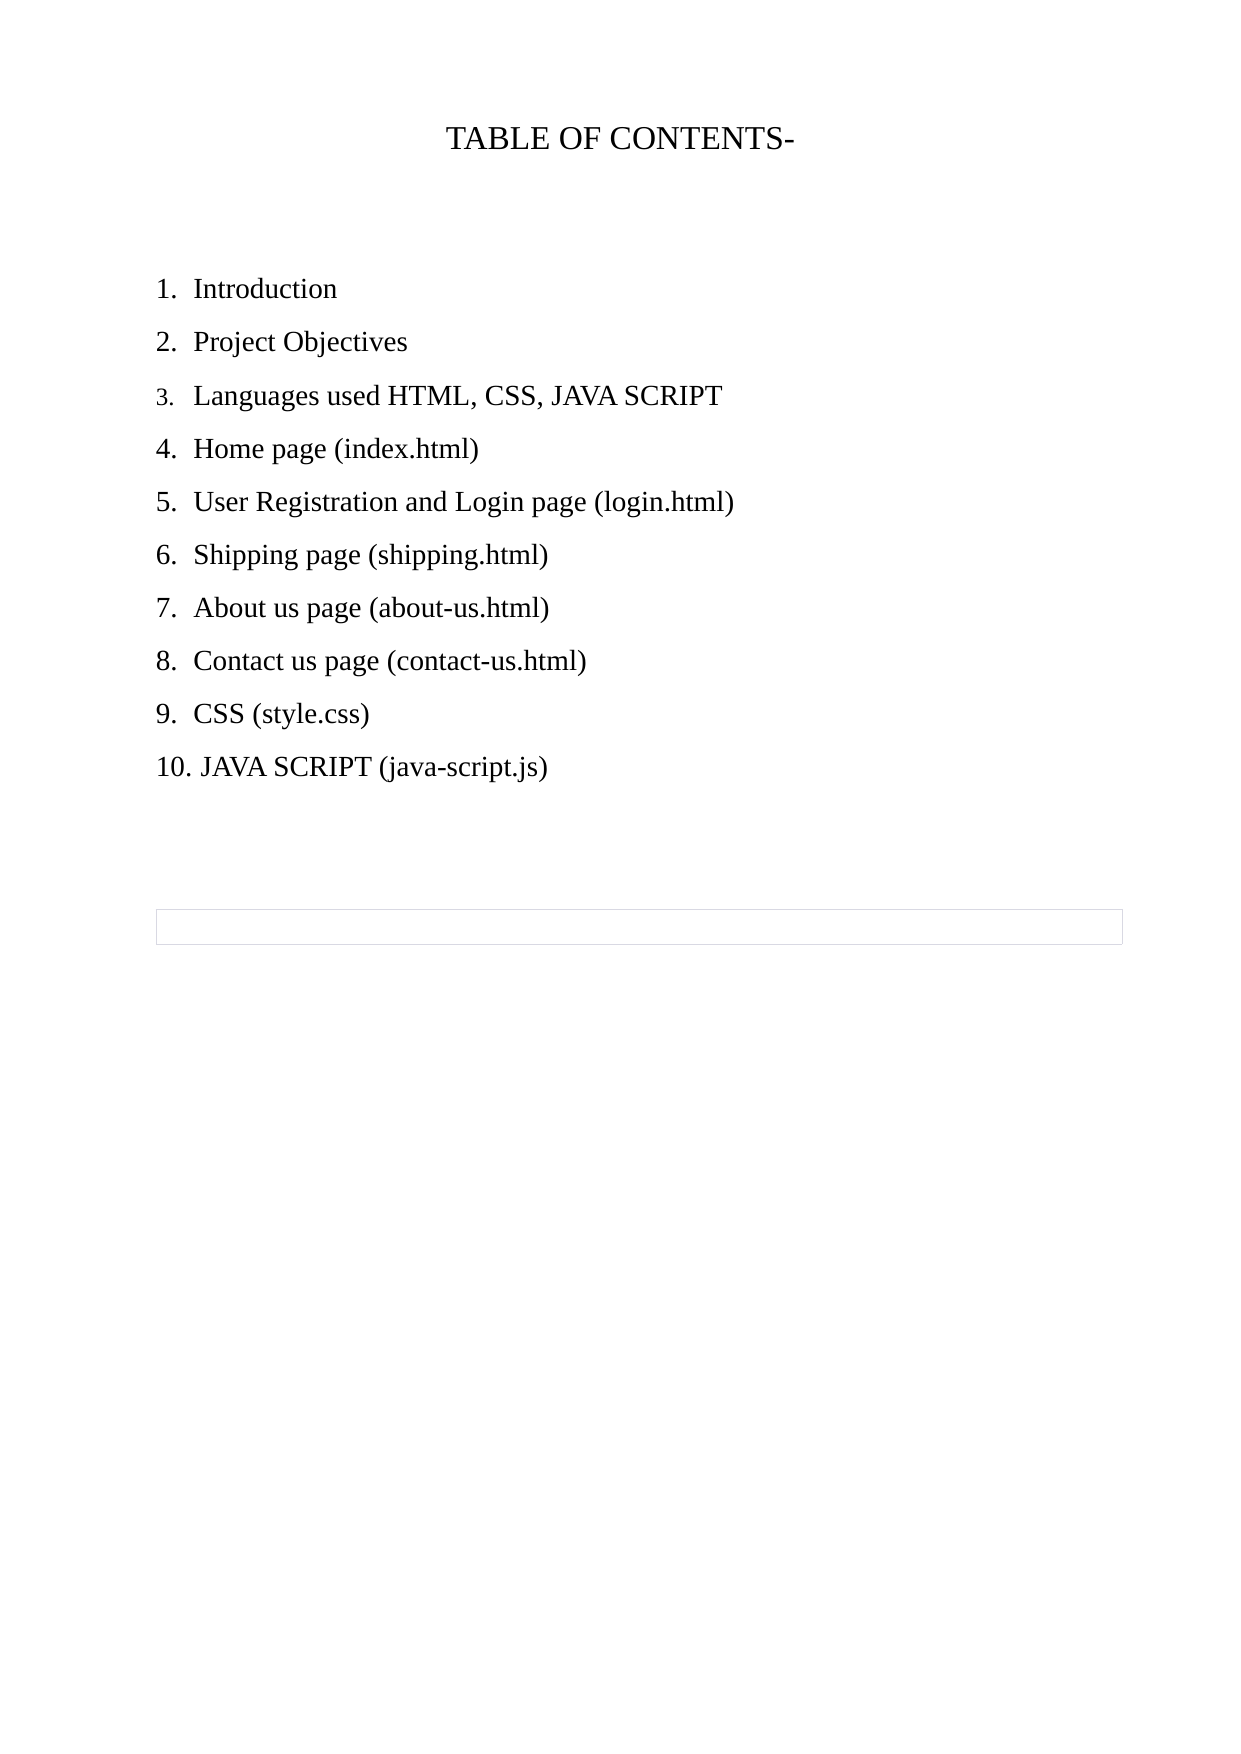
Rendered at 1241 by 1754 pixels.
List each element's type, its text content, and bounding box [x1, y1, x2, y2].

list Shipping page (shipping.html) [156, 537, 1122, 571]
text TABLE OF CONTENTS- [118, 118, 1122, 156]
list Introduction [156, 271, 1122, 305]
list JAVA SCRIPT (java-script.js) [156, 749, 1122, 783]
list Languages used HTML, CSS, JAVA SCRIPT [156, 378, 1122, 411]
list Contact us page (contact-us.html) [156, 643, 1122, 677]
list User Registration and Login page (login.html) [156, 484, 1122, 517]
list Project Objectives [156, 324, 1122, 358]
list CSS (style.css) [156, 696, 1122, 730]
list Home page (index.html) [156, 431, 1122, 464]
list About us page (about-us.html) [156, 590, 1122, 624]
